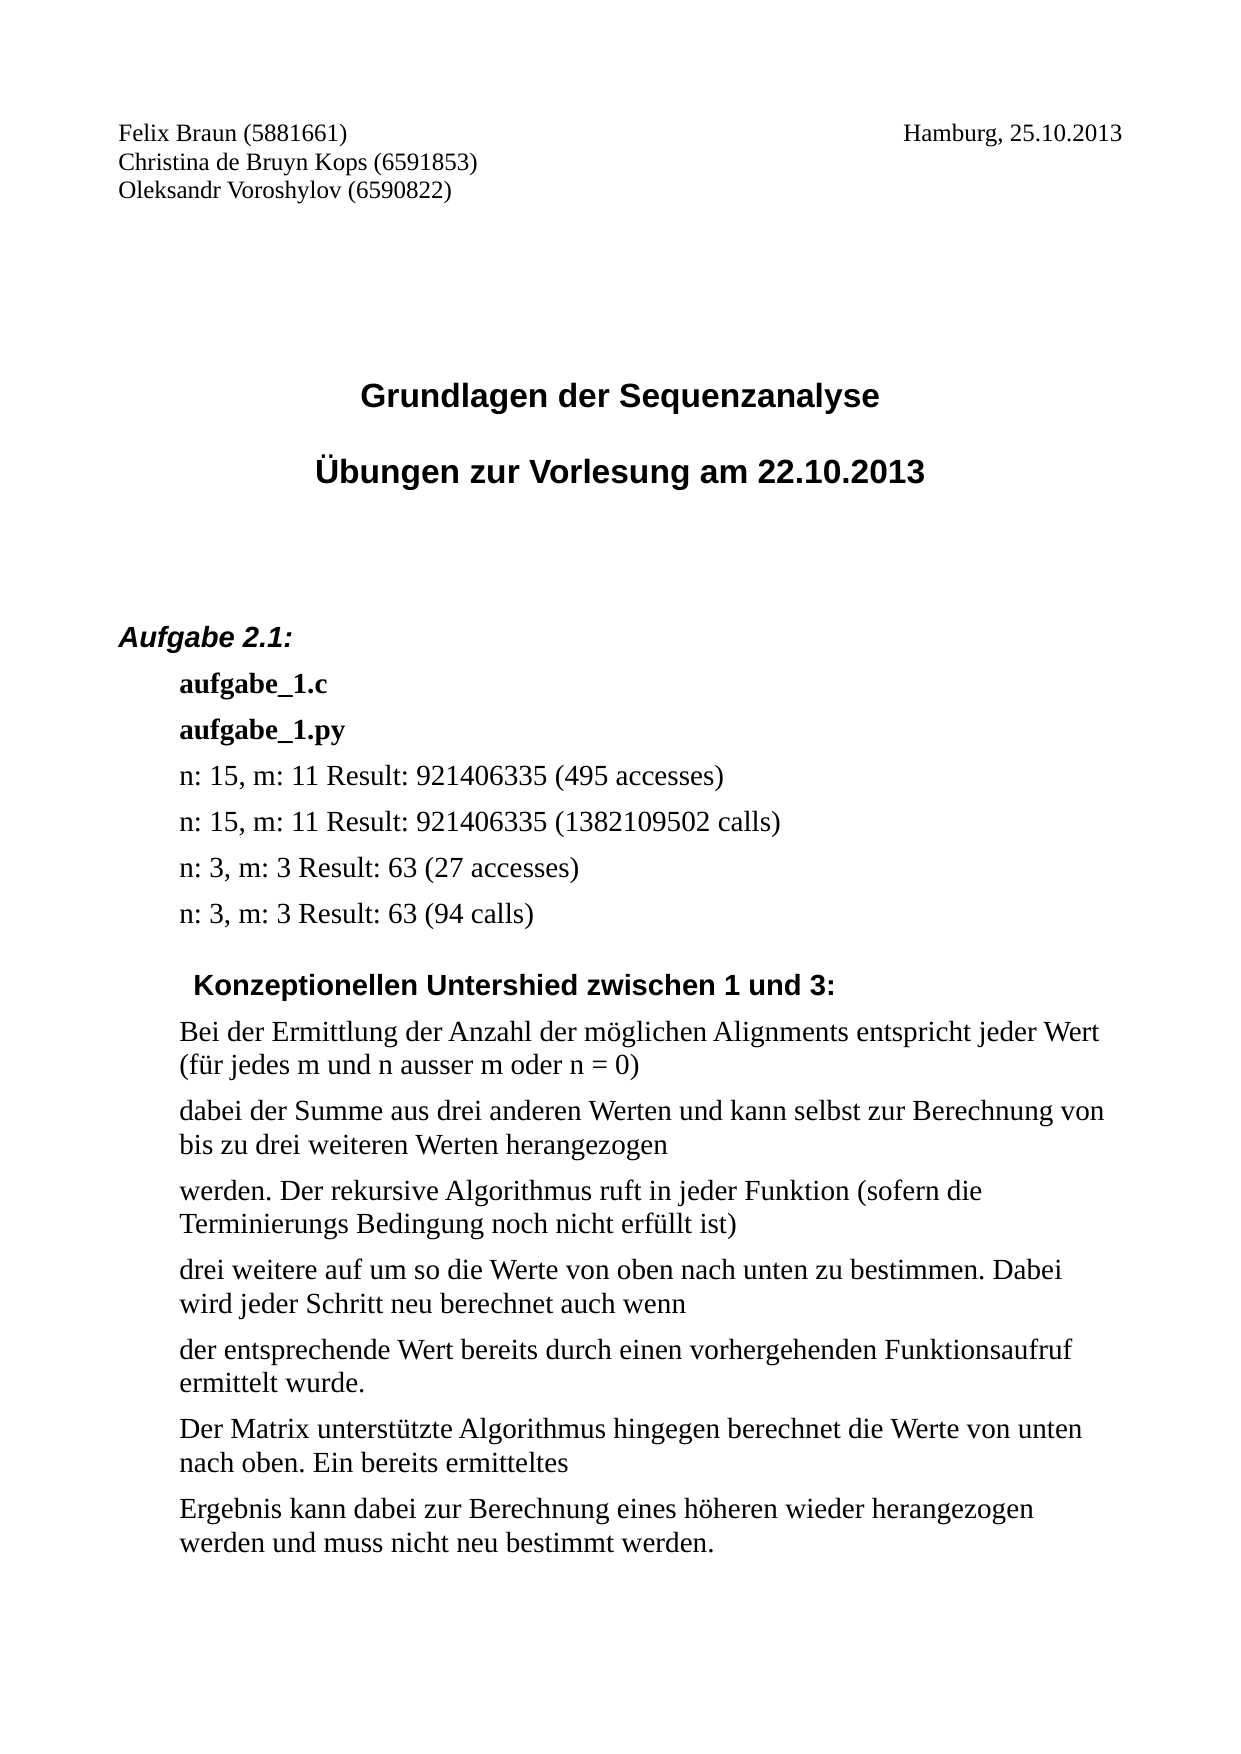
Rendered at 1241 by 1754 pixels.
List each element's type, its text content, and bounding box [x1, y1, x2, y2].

subtitle Grundlagen der Sequenzanalyse [118, 376, 1122, 414]
subtitle Aufgabe 2.1: [118, 620, 1122, 654]
text n: 3, m: 3 Result: 63 (94 calls) [118, 897, 1122, 930]
text Bei der Ermittlung der Anzahl der möglichen Alignments entspricht jeder Wert (für jedes m und n ausser m oder n = 0) [118, 1014, 1122, 1081]
text n: 3, m: 3 Result: 63 (27 accesses) [118, 851, 1122, 884]
text n: 15, m: 11 Result: 921406335 (1382109502 calls) [118, 804, 1122, 838]
subtitle Übungen zur Vorlesung am 22.10.2013 [118, 452, 1122, 491]
text Ergebnis kann dabei zur Berechnung eines höheren wieder herangezogen werden und muss nicht neu bestimmt werden. [118, 1491, 1122, 1558]
subtitle Konzeptionellen Untershied zwischen 1 und 3: [118, 968, 1122, 1001]
text werden. Der rekursive Algorithmus ruft in jeder Funktion (sofern die Terminierungs Bedingung noch nicht erfüllt ist) [118, 1173, 1122, 1240]
text aufgabe_1.c [118, 666, 1122, 700]
text dabei der Summe aus drei anderen Werten und kann selbst zur Berechnung von bis zu drei weiteren Werten herangezogen [118, 1093, 1122, 1160]
text drei weitere auf um so die Werte von oben nach unten zu bestimmen. Dabei wird jeder Schritt neu berechnet auch wenn [118, 1252, 1122, 1319]
text n: 15, m: 11 Result: 921406335 (495 accesses) [118, 758, 1122, 792]
text der entsprechende Wert bereits durch einen vorhergehenden Funktionsaufruf ermittelt wurde. [118, 1332, 1122, 1399]
text aufgabe_1.py [118, 712, 1122, 746]
text Der Matrix unterstützte Algorithmus hingegen berechnet die Werte von unten nach oben. Ein bereits ermitteltes [118, 1412, 1122, 1479]
